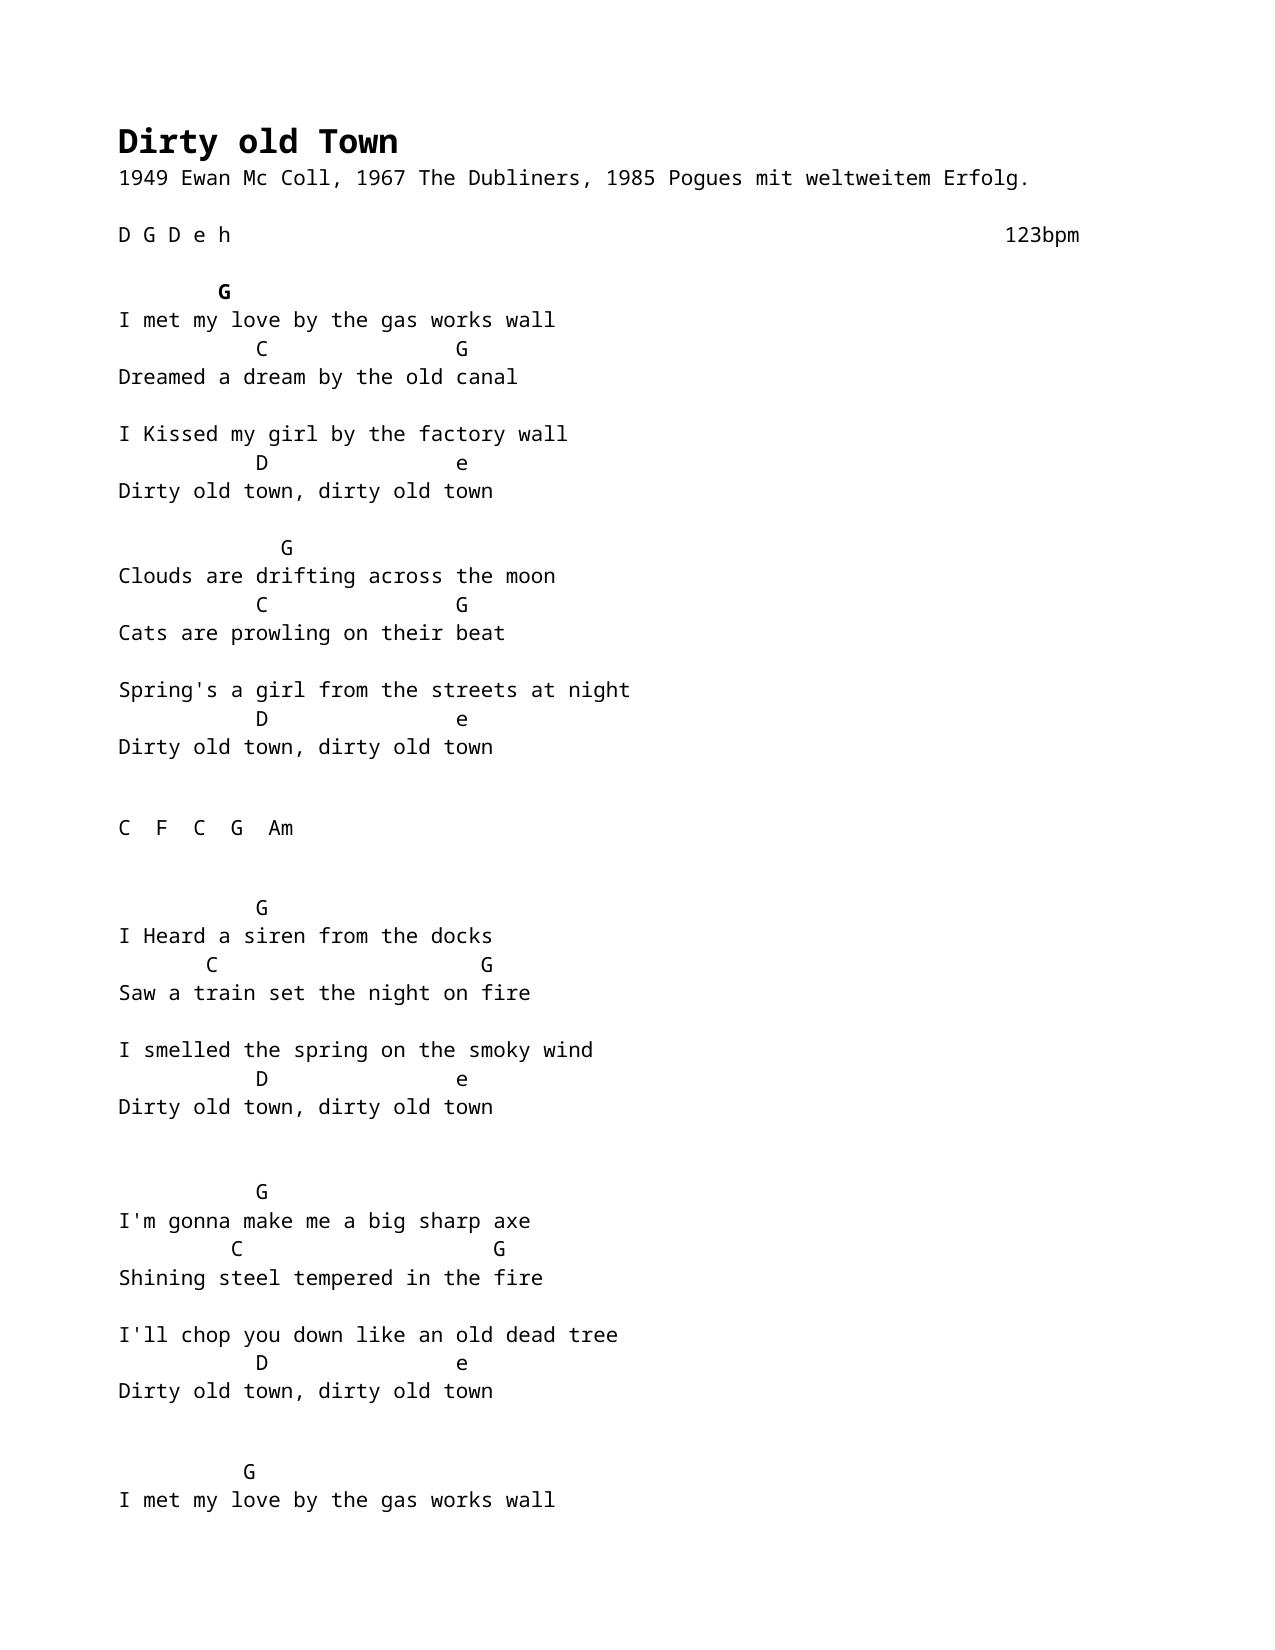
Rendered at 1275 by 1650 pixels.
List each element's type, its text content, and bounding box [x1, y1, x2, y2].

text C G [118, 950, 1157, 978]
text I Heard a siren from the docks [118, 922, 1157, 950]
text Dirty old town, dirty old town [118, 476, 1157, 504]
text Dirty old town, dirty old town [118, 1377, 1157, 1405]
text I smelled the spring on the smoky wind [118, 1035, 1157, 1064]
text Dirty old Town [118, 118, 1157, 163]
text G [118, 893, 1157, 922]
text I Kissed my girl by the factory wall [118, 419, 1157, 448]
text G [118, 1177, 1157, 1206]
text D e [118, 448, 1157, 476]
text D G D e h 123bpm [118, 220, 1157, 249]
text Shining steel tempered in the fire [118, 1263, 1157, 1291]
text Saw a train set the night on fire [118, 978, 1157, 1007]
text Clouds are drifting across the moon [118, 561, 1157, 590]
text 1949 Ewan Mc Coll, 1967 The Dubliners, 1985 Pogues mit weltweitem Erfolg. [118, 163, 1157, 192]
text C G [118, 334, 1157, 362]
text Dirty old town, dirty old town [118, 732, 1157, 761]
text G [118, 1457, 1157, 1486]
text Cats are prowling on their beat [118, 618, 1157, 647]
text Dirty old town, dirty old town [118, 1092, 1157, 1121]
text C G [118, 590, 1157, 618]
text G [118, 533, 1157, 561]
text G [118, 277, 1157, 306]
text C G [118, 1234, 1157, 1263]
text C F C G Am [118, 813, 1157, 841]
text D e [118, 1348, 1157, 1377]
text I'm gonna make me a big sharp axe [118, 1206, 1157, 1234]
text D e [118, 1064, 1157, 1092]
text I'll chop you down like an old dead tree [118, 1320, 1157, 1348]
text Spring's a girl from the streets at night [118, 675, 1157, 704]
text I met my love by the gas works wall [118, 1486, 1157, 1514]
text D e [118, 704, 1157, 732]
text Dreamed a dream by the old canal [118, 362, 1157, 391]
text I met my love by the gas works wall [118, 306, 1157, 334]
